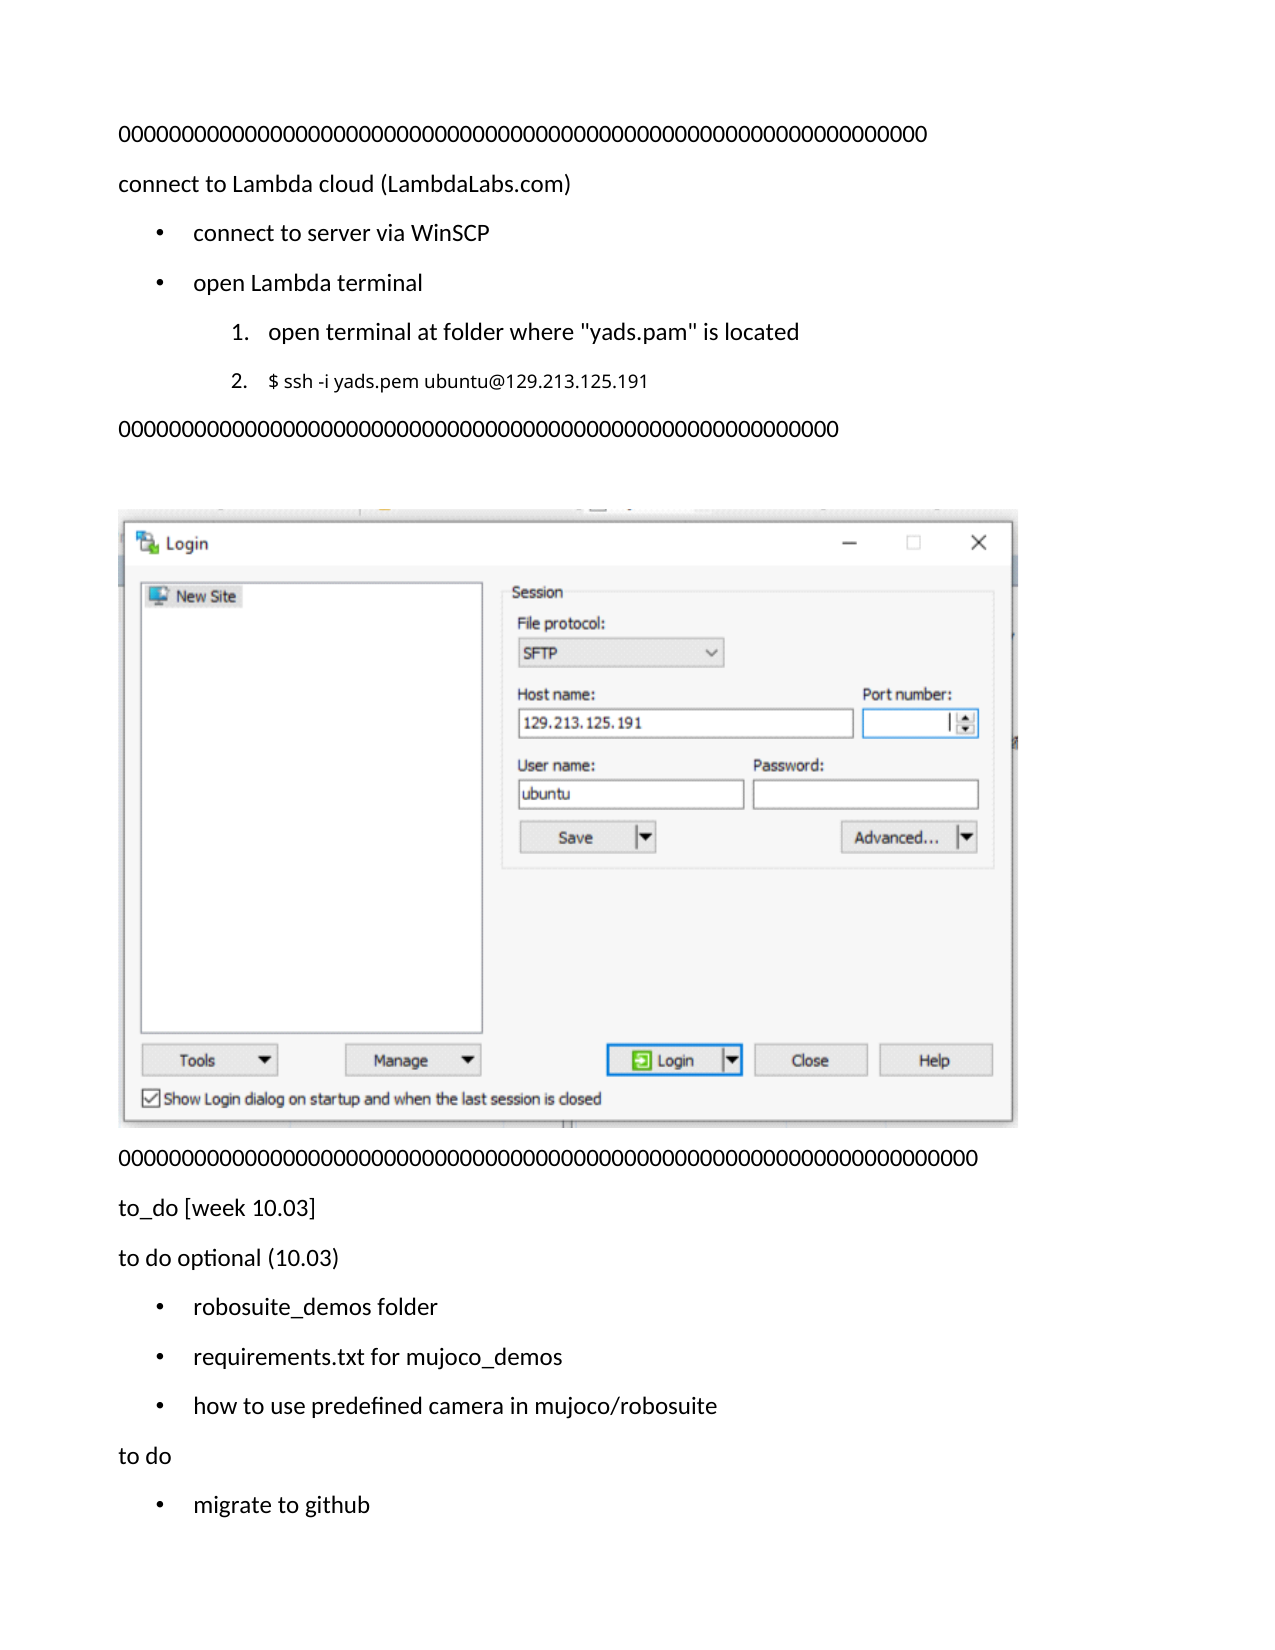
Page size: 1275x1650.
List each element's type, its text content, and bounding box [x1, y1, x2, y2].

list connect to server via WinSCP [156, 217, 1157, 248]
list migrate to github [156, 1489, 1157, 1520]
list open Lambda terminal [156, 267, 1157, 297]
list robosuite_demos folder [156, 1291, 1157, 1322]
text connect to Lambda cloud (LambdaLabs.com) [118, 168, 1157, 198]
text to_do [week 10.03] [118, 1192, 1157, 1223]
list open terminal at folder where "yads.pam" is located [231, 316, 1157, 347]
text 000000000000000000000000000000000000000000000000000000000 [118, 413, 1157, 443]
text 0000000000000000000000000000000000000000000000000000000000000000 [118, 118, 1157, 149]
list $ ssh -i yads.pem ubuntu@129.213.125.191 [231, 366, 1157, 394]
list how to use predefined camera in mujoco/robosuite [156, 1390, 1157, 1421]
text to do [118, 1440, 1157, 1471]
text to do optional (10.03) [118, 1242, 1157, 1272]
list requirements.txt for mujoco_demos [156, 1341, 1157, 1371]
text 00000000000000000000000000000000000000000000000000000000000000000000 [118, 1142, 1157, 1173]
